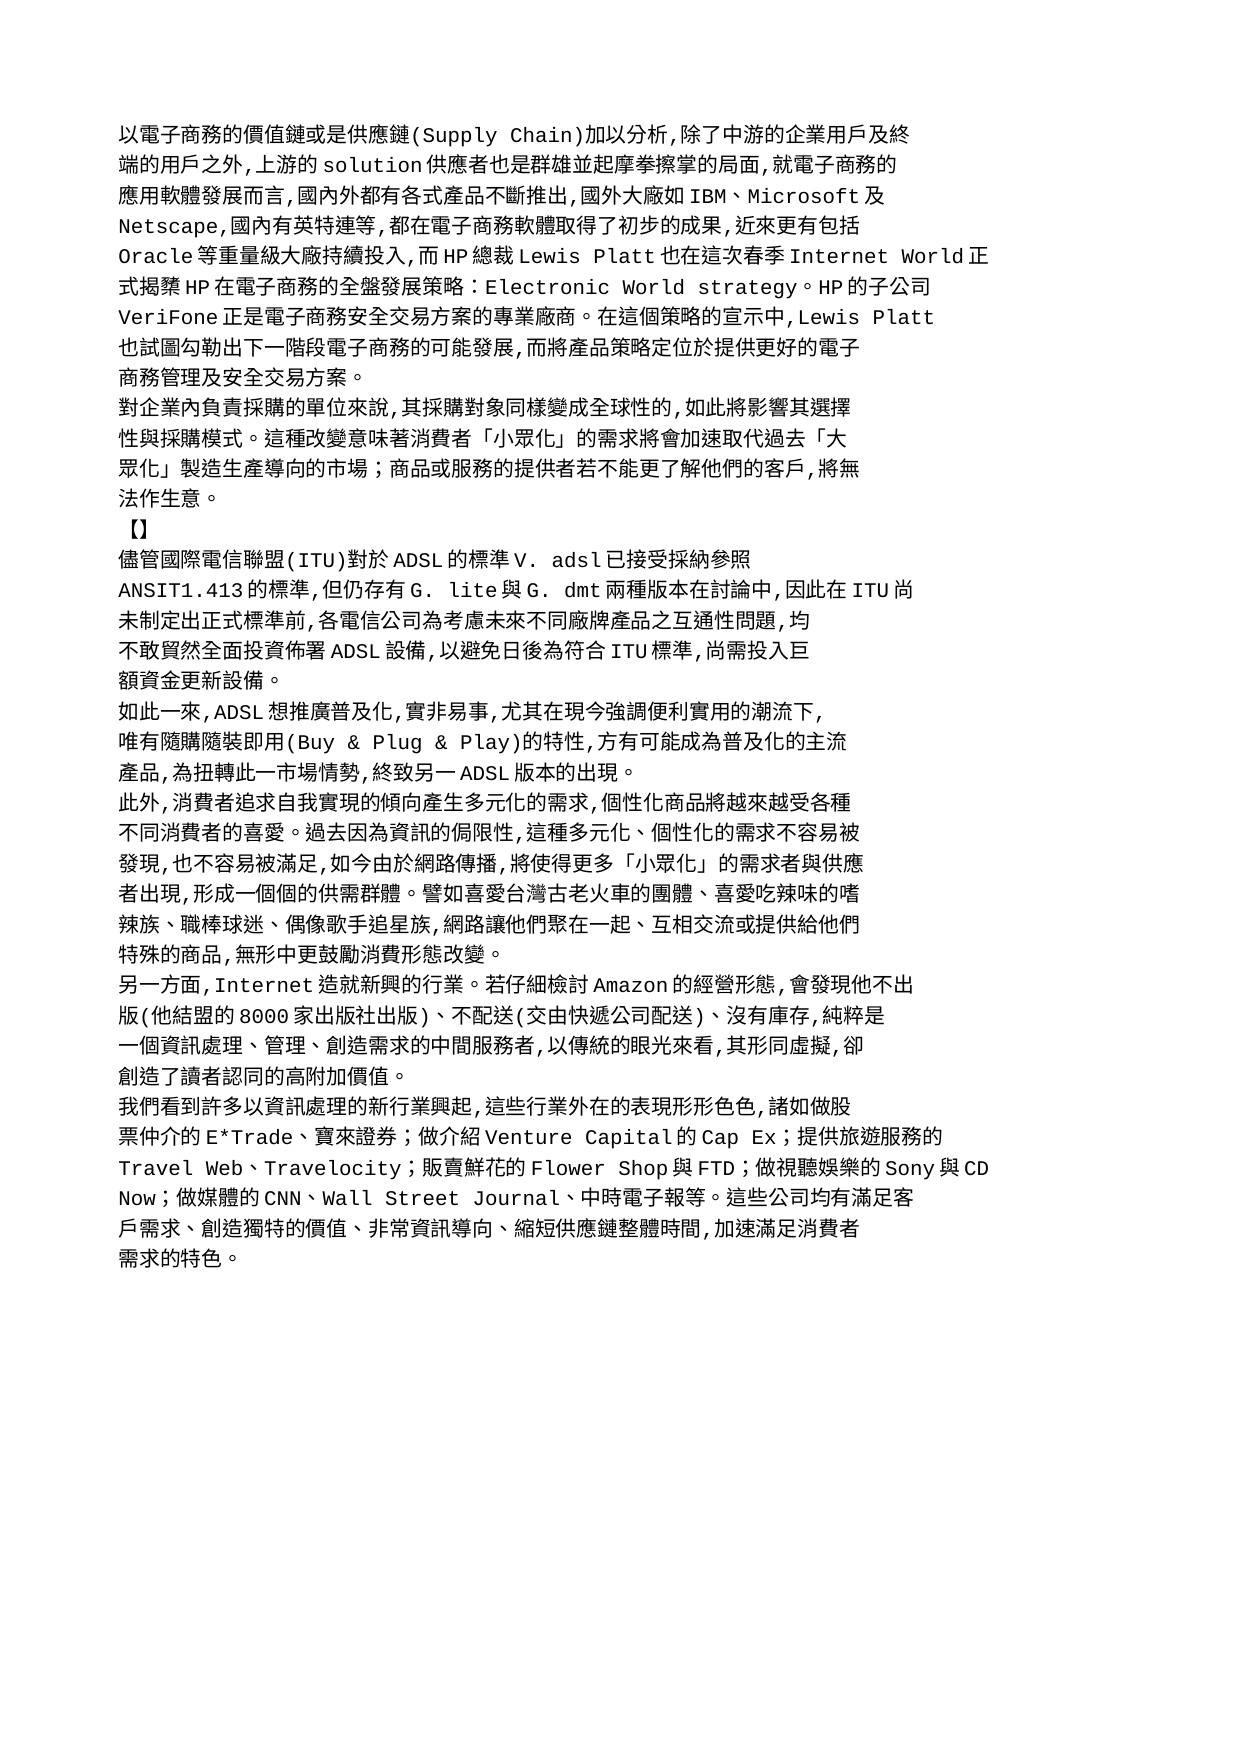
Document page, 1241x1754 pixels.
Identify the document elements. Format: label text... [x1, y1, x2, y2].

text 也試圖勾勒出下一階段電子商務的可能發展,而將產品策略定位於提供更好的電子 [118, 331, 1122, 361]
text 發現,也不容易被滿足,如今由於網路傳播,將使得更多「小眾化」的需求者與供應 [118, 847, 1122, 877]
text 未制定出正式標準前,各電信公司為考慮未來不同廠牌產品之互通性問題,均 [118, 604, 1122, 634]
text 額資金更新設備。 [118, 665, 1122, 695]
text 以電子商務的價值鏈或是供應鏈(Supply Chain)加以分析,除了中游的企業用戶及終 [118, 118, 1122, 148]
text 式揭櫫HP在電子商務的全盤發展策略：Electronic World strategy。HP的子公司 [118, 270, 1122, 301]
text 版(他結盟的8000家出版社出版)、不配送(交由快遞公司配送)、沒有庫存,純粹是 [118, 999, 1122, 1029]
text 不敢貿然全面投資佈署ADSL設備,以避免日後為符合ITU標準,尚需投入巨 [118, 634, 1122, 665]
text 不同消費者的喜愛。過去因為資訊的侷限性,這種多元化、個性化的需求不容易被 [118, 817, 1122, 847]
text ANSIT1.413的標準,但仍存有G. lite與G. dmt兩種版本在討論中,因此在ITU尚 [118, 573, 1122, 604]
text 應用軟體發展而言,國內外都有各式產品不斷推出,國外大廠如IBM、Microsoft及 [118, 179, 1122, 209]
text 產品,為扭轉此一市場情勢,終致另一ADSL版本的出現。 [118, 756, 1122, 786]
text 創造了讀者認同的高附加價值。 [118, 1060, 1122, 1090]
text 法作生意。 [118, 483, 1122, 513]
text 【】 [118, 513, 1122, 543]
text Oracle等重量級大廠持續投入,而HP總裁Lewis Platt也在這次春季Internet World正 [118, 240, 1122, 270]
text 戶需求、創造獨特的價值、非常資訊導向、縮短供應鏈整體時間,加速滿足消費者 [118, 1212, 1122, 1242]
text 如此一來,ADSL想推廣普及化,實非易事,尤其在現今強調便利實用的潮流下, [118, 695, 1122, 725]
text 商務管理及安全交易方案。 [118, 361, 1122, 392]
text 一個資訊處理、管理、創造需求的中間服務者,以傳統的眼光來看,其形同虛擬,卻 [118, 1029, 1122, 1060]
text 辣族、職棒球迷、偶像歌手追星族,網路讓他們聚在一起、互相交流或提供給他們 [118, 908, 1122, 938]
text 者出現,形成一個個的供需群體。譬如喜愛台灣古老火車的團體、喜愛吃辣味的嗜 [118, 877, 1122, 908]
text Now；做媒體的CNN、Wall Street Journal、中時電子報等。這些公司均有滿足客 [118, 1181, 1122, 1212]
text 眾化」製造生產導向的市場；商品或服務的提供者若不能更了解他們的客戶,將無 [118, 452, 1122, 483]
text 另一方面,Internet造就新興的行業。若仔細檢討Amazon的經營形態,會發現他不出 [118, 969, 1122, 999]
text 票仲介的E*Trade、寶來證券；做介紹Venture Capital的Cap Ex；提供旅遊服務的 [118, 1121, 1122, 1151]
text Travel Web、Travelocity；販賣鮮花的Flower Shop與FTD；做視聽娛樂的Sony與CD [118, 1151, 1122, 1181]
text 端的用戶之外,上游的solution供應者也是群雄並起摩拳擦掌的局面,就電子商務的 [118, 148, 1122, 179]
text 性與採購模式。這種改變意味著消費者「小眾化」的需求將會加速取代過去「大 [118, 422, 1122, 452]
text 唯有隨購隨裝即用(Buy & Plug & Play)的特性,方有可能成為普及化的主流 [118, 725, 1122, 756]
text Netscape,國內有英特連等,都在電子商務軟體取得了初步的成果,近來更有包括 [118, 209, 1122, 240]
text 需求的特色。 [118, 1242, 1122, 1272]
text 此外,消費者追求自我實現的傾向產生多元化的需求,個性化商品將越來越受各種 [118, 786, 1122, 817]
text VeriFone正是電子商務安全交易方案的專業廠商。在這個策略的宣示中,Lewis Platt [118, 301, 1122, 331]
text 儘管國際電信聯盟(ITU)對於ADSL的標準V. adsl已接受採納參照 [118, 543, 1122, 573]
text 我們看到許多以資訊處理的新行業興起,這些行業外在的表現形形色色,諸如做股 [118, 1090, 1122, 1121]
text 特殊的商品,無形中更鼓勵消費形態改變。 [118, 938, 1122, 969]
text 對企業內負責採購的單位來說,其採購對象同樣變成全球性的,如此將影響其選擇 [118, 392, 1122, 422]
